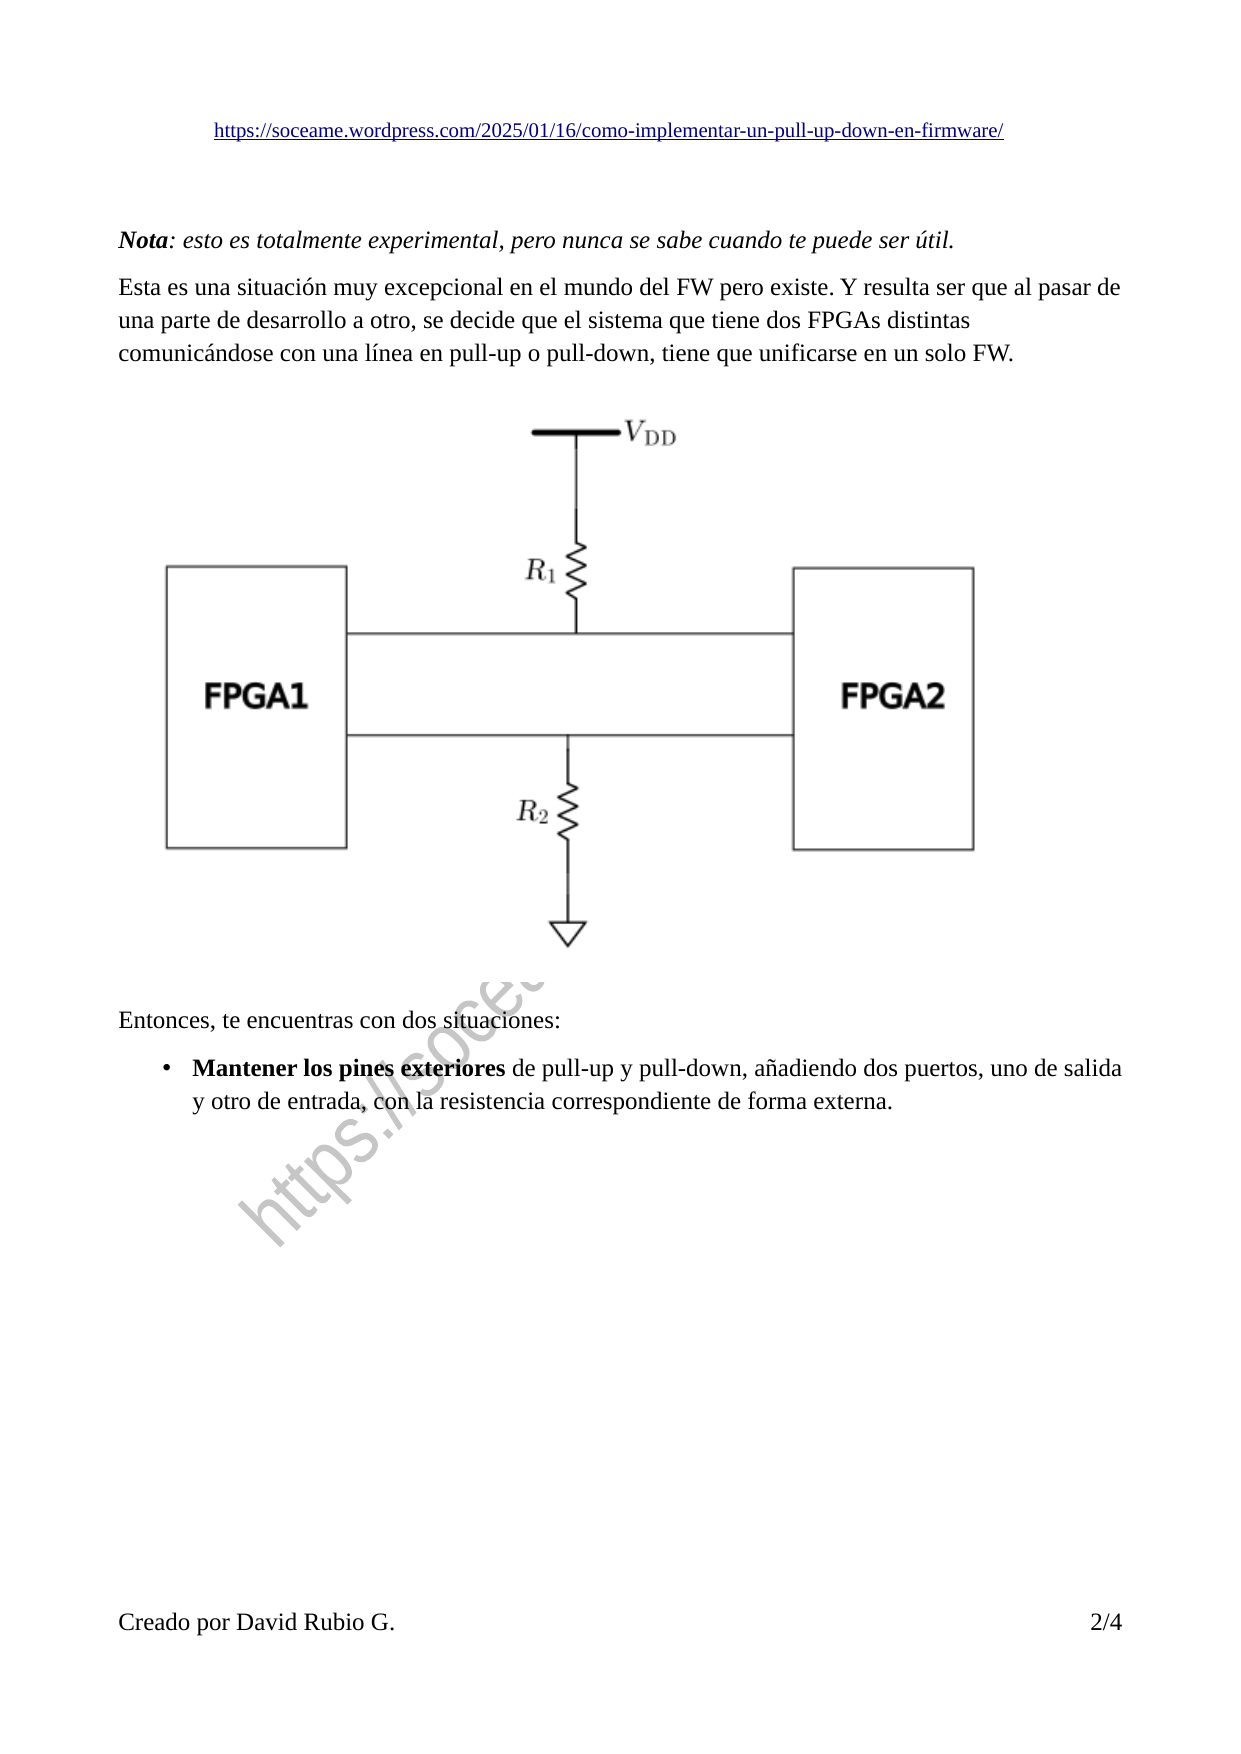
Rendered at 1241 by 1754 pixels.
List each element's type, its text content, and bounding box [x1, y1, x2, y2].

list Mantener los pines exteriores de pull-up y pull-down, añadiendo dos puertos, uno de salida y otro de entrada, con la resistencia correspondiente de forma externa. [415, 1053, 1122, 1115]
text Entonces, te encuentras con dos situaciones: [494, 1006, 1122, 1034]
picture [118, 386, 1042, 982]
text Entonces, te encuentras con dos situaciones: [461, 1006, 499, 1034]
text Entonces, te encuentras con dos situaciones: [118, 1006, 465, 1034]
text Esta es una situación muy excepcional en el mundo del FW pero existe. Y resulta ser que al pasar de una parte de desarrollo a otro, se decide que el sistema que tiene dos FPGAs distintas comunicándose con una línea en pull-up o pull-down, tiene que unificarse en un solo FW. [118, 272, 1122, 367]
text Nota: esto es totalmente experimental, pero nunca se sabe cuando te puede ser útil. [118, 225, 1122, 253]
list Mantener los pines exteriores de pull-up y pull-down, añadiendo dos puertos, uno de salida y otro de entrada, con la resistencia correspondiente de forma externa. [162, 1053, 438, 1115]
